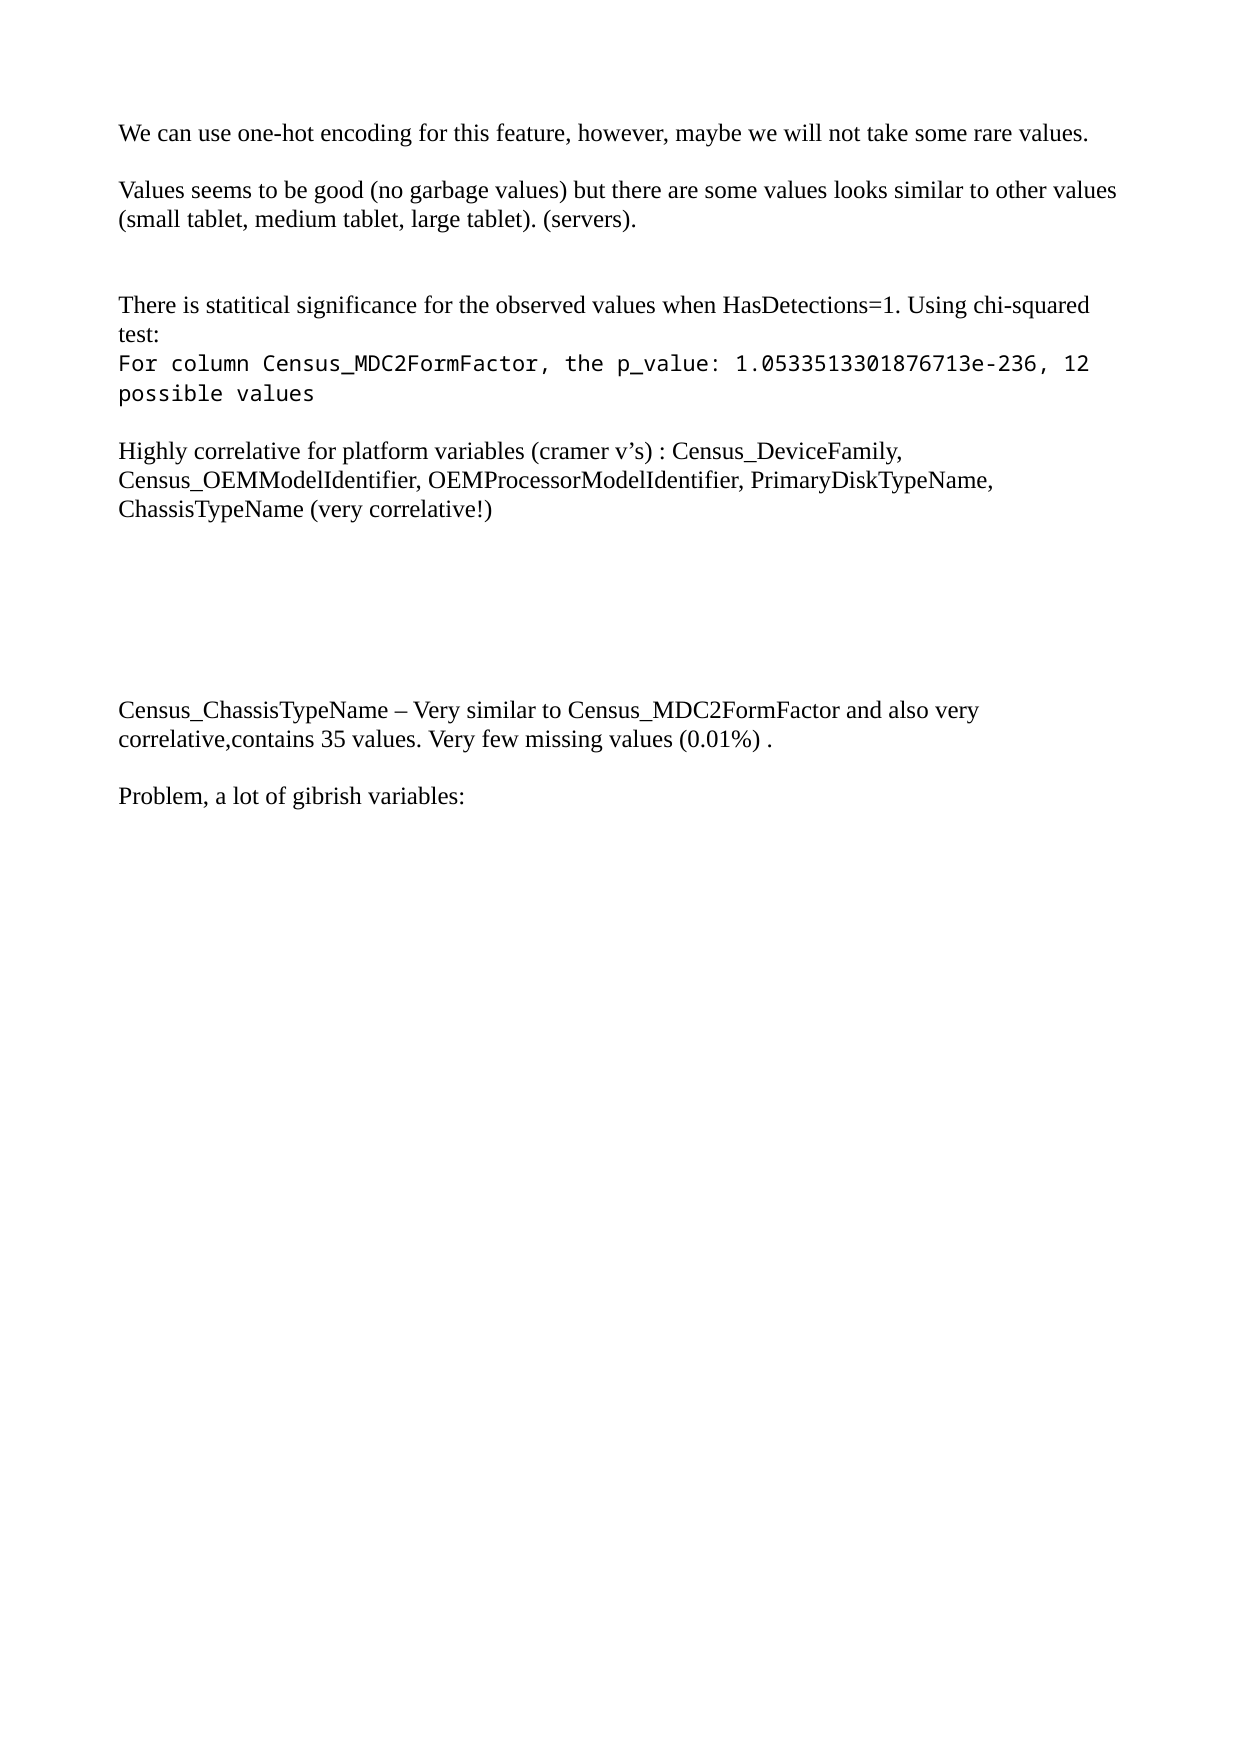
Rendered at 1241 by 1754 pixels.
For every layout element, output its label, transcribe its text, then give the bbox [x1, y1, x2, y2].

text There is statitical significance for the observed values when HasDetections=1. Using chi-squared test: [118, 291, 1122, 348]
text Values seems to be good (no garbage values) but there are some values looks similar to other values (small tablet, medium tablet, large tablet). (servers). [118, 176, 1122, 233]
text Highly correlative for platform variables (cramer v’s) : Census_DeviceFamily, Census_OEMModelIdentifier, OEMProcessorModelIdentifier, PrimaryDiskTypeName, ChassisTypeName (very correlative!) [118, 436, 1122, 523]
text We can use one-hot encoding for this feature, however, maybe we will not take some rare values. [118, 118, 1122, 147]
text For column Census_MDC2FormFactor, the p_value: 1.0533513301876713e-236, 12 possible values [118, 348, 1122, 408]
text Census_ChassisTypeName – Very similar to Census_MDC2FormFactor and also very correlative,contains 35 values. Very few missing values (0.01%) . [118, 695, 1122, 753]
text Problem, a lot of gibrish variables: [118, 781, 1122, 810]
